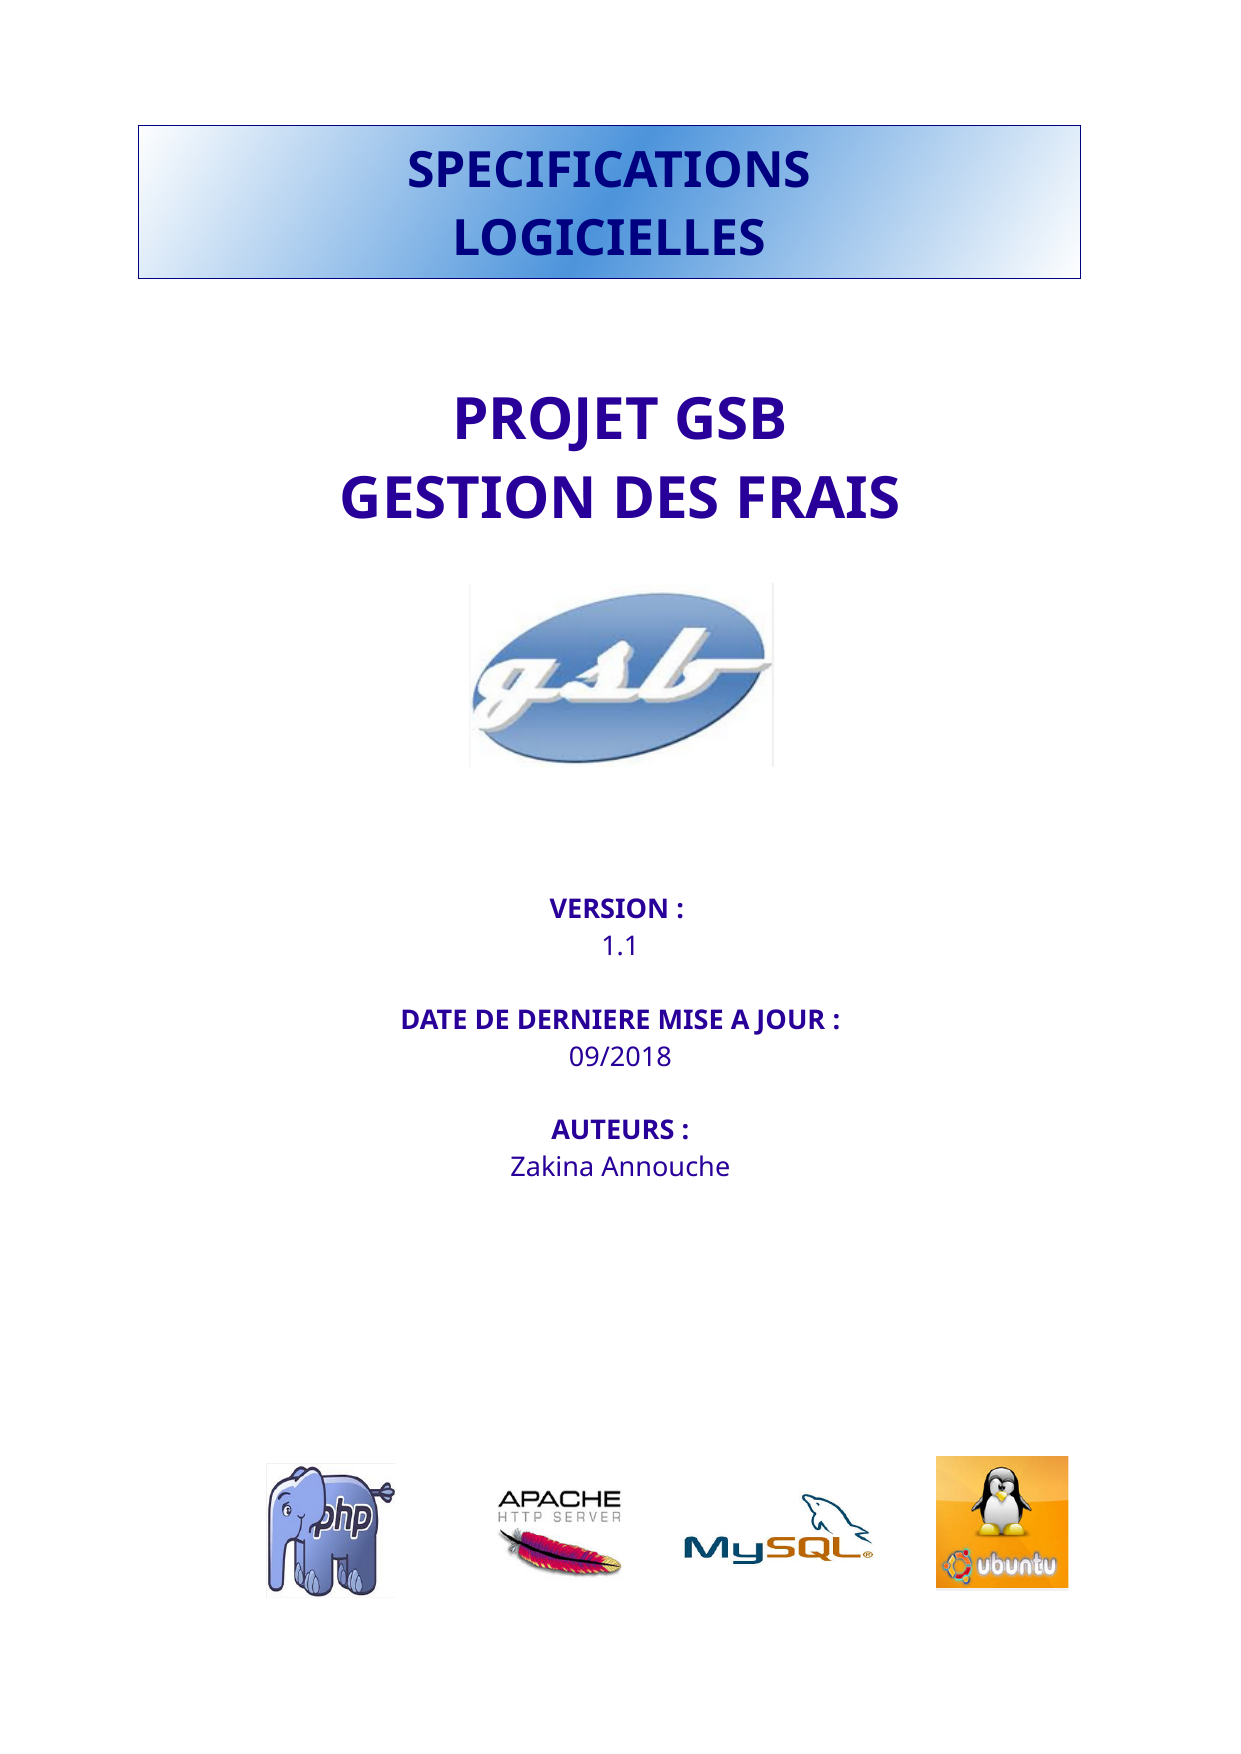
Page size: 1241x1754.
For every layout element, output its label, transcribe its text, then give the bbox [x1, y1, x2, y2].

picture [936, 1456, 1069, 1591]
picture [266, 1463, 396, 1598]
text PROJET GSB [118, 377, 1122, 456]
picture [487, 1471, 631, 1592]
text 1.1 [118, 926, 1122, 963]
text GESTION DES FRAIS [118, 456, 1122, 536]
text 09/2018 [118, 1037, 1122, 1074]
text VERSION : [118, 889, 1122, 926]
picture [681, 1478, 874, 1579]
text AUTEURS : [118, 1111, 1122, 1148]
text Zakina Annouche [118, 1148, 1122, 1184]
text DATE DE DERNIERE MISE A JOUR : [118, 1000, 1122, 1037]
picture [469, 583, 775, 767]
